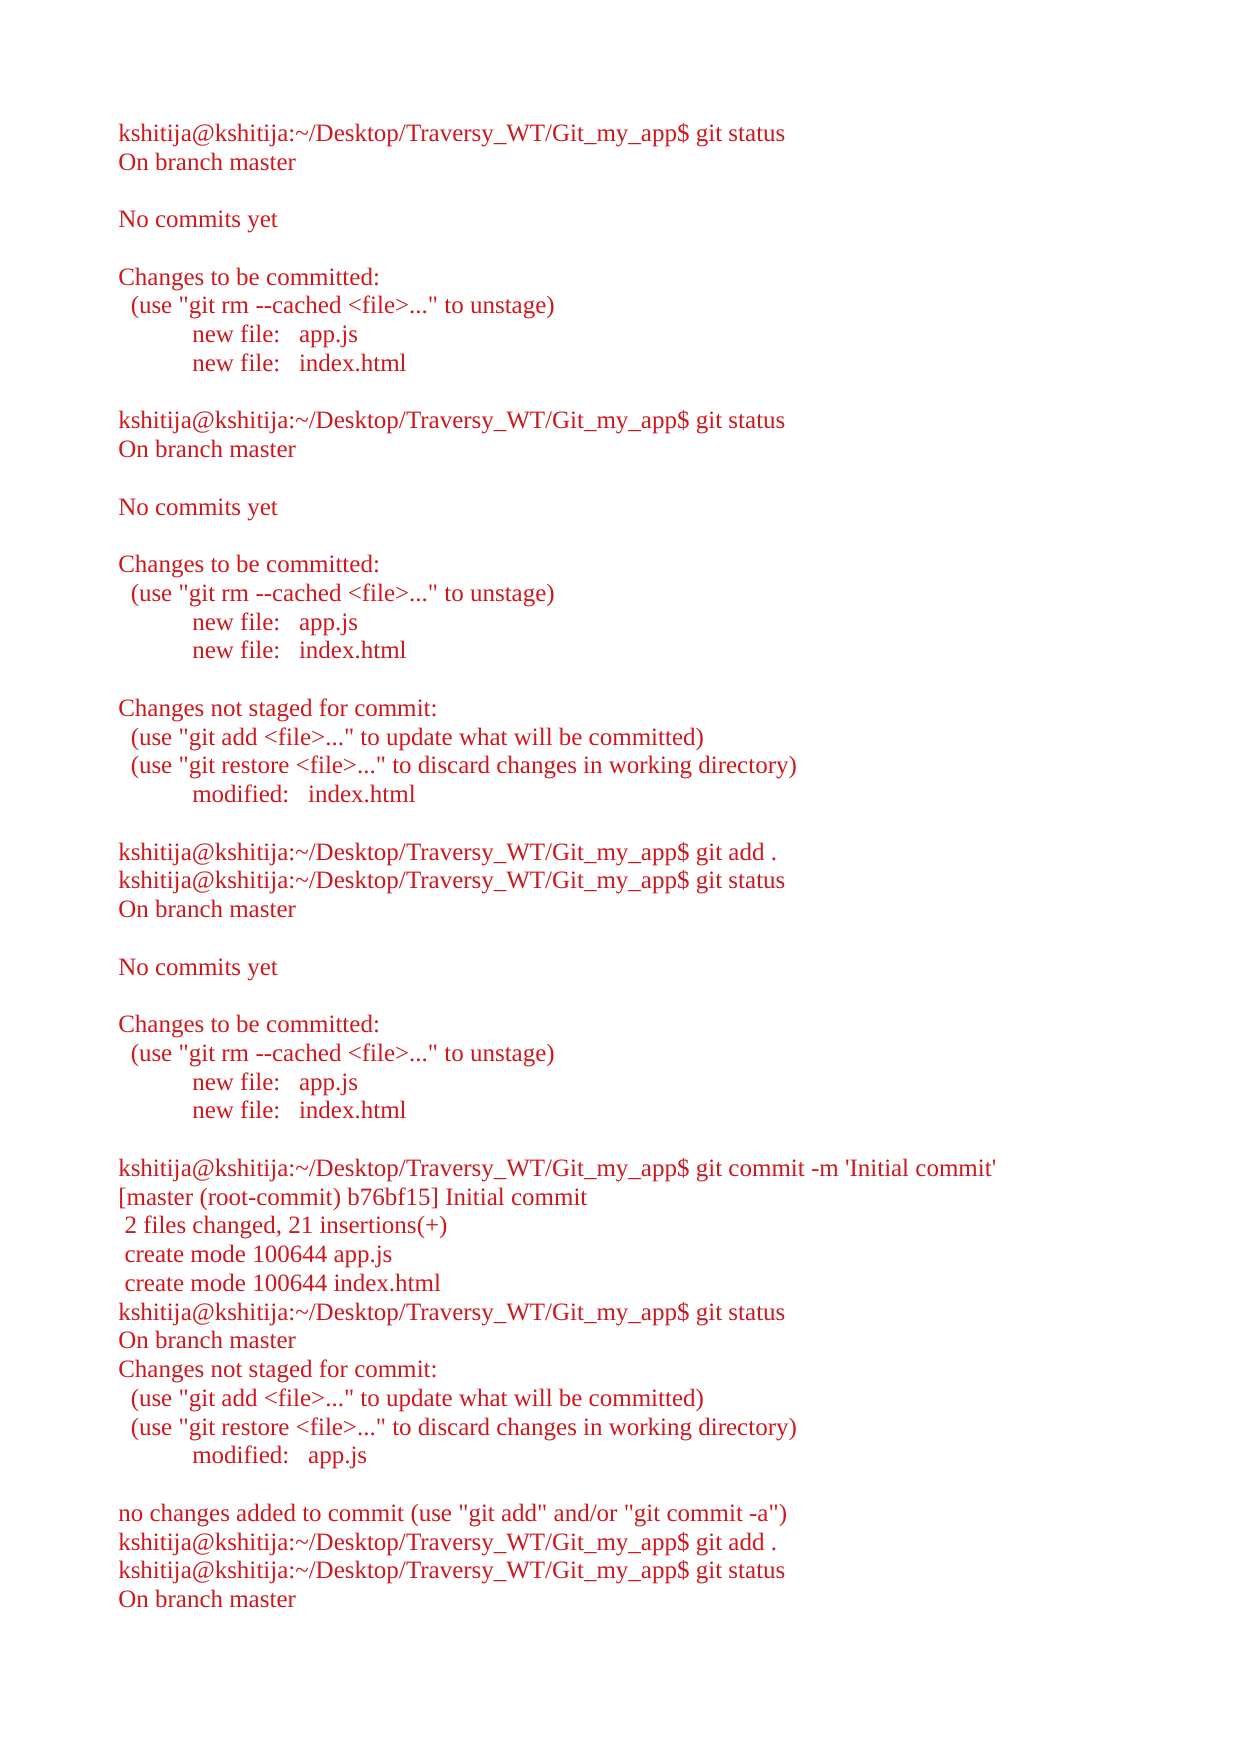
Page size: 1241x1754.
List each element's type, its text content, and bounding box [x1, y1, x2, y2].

text no changes added to commit (use "git add" and/or "git commit -a") [118, 1498, 1122, 1527]
text kshitija@kshitija:~/Desktop/Traversy_WT/Git_my_app$ git status [118, 866, 1122, 894]
text (use "git rm --cached <file>..." to unstage) [118, 1038, 1122, 1067]
text modified: index.html [118, 779, 1122, 808]
text new file: app.js [118, 1067, 1122, 1096]
text (use "git restore <file>..." to discard changes in working directory) [118, 1412, 1122, 1441]
text [master (root-commit) b76bf15] Initial commit [118, 1182, 1122, 1211]
text (use "git rm --cached <file>..." to unstage) [118, 291, 1122, 319]
text On branch master [118, 434, 1122, 463]
text Changes not staged for commit: [118, 1354, 1122, 1383]
text (use "git rm --cached <file>..." to unstage) [118, 578, 1122, 607]
text kshitija@kshitija:~/Desktop/Traversy_WT/Git_my_app$ git status [118, 1297, 1122, 1326]
text Changes not staged for commit: [118, 693, 1122, 722]
text No commits yet [118, 492, 1122, 521]
text kshitija@kshitija:~/Desktop/Traversy_WT/Git_my_app$ git status [118, 1556, 1122, 1584]
text modified: app.js [118, 1441, 1122, 1469]
text No commits yet [118, 204, 1122, 233]
text (use "git restore <file>..." to discard changes in working directory) [118, 751, 1122, 779]
text Changes to be committed: [118, 262, 1122, 291]
text On branch master [118, 147, 1122, 176]
text On branch master [118, 1326, 1122, 1354]
text On branch master [118, 894, 1122, 923]
text kshitija@kshitija:~/Desktop/Traversy_WT/Git_my_app$ git status [118, 406, 1122, 434]
text kshitija@kshitija:~/Desktop/Traversy_WT/Git_my_app$ git add . [118, 1527, 1122, 1556]
text kshitija@kshitija:~/Desktop/Traversy_WT/Git_my_app$ git commit -m 'Initial commit' [118, 1153, 1122, 1182]
text create mode 100644 index.html [118, 1268, 1122, 1297]
text kshitija@kshitija:~/Desktop/Traversy_WT/Git_my_app$ git add . [118, 837, 1122, 866]
text (use "git add <file>..." to update what will be committed) [118, 1383, 1122, 1412]
text create mode 100644 app.js [118, 1239, 1122, 1268]
text new file: app.js [118, 607, 1122, 636]
text Changes to be committed: [118, 549, 1122, 578]
text new file: index.html [118, 636, 1122, 664]
text (use "git add <file>..." to update what will be committed) [118, 722, 1122, 751]
text On branch master [118, 1584, 1122, 1613]
text new file: app.js [118, 319, 1122, 348]
text kshitija@kshitija:~/Desktop/Traversy_WT/Git_my_app$ git status [118, 118, 1122, 147]
text new file: index.html [118, 1096, 1122, 1124]
text No commits yet [118, 952, 1122, 981]
text Changes to be committed: [118, 1009, 1122, 1038]
text new file: index.html [118, 348, 1122, 377]
text 2 files changed, 21 insertions(+) [118, 1211, 1122, 1239]
